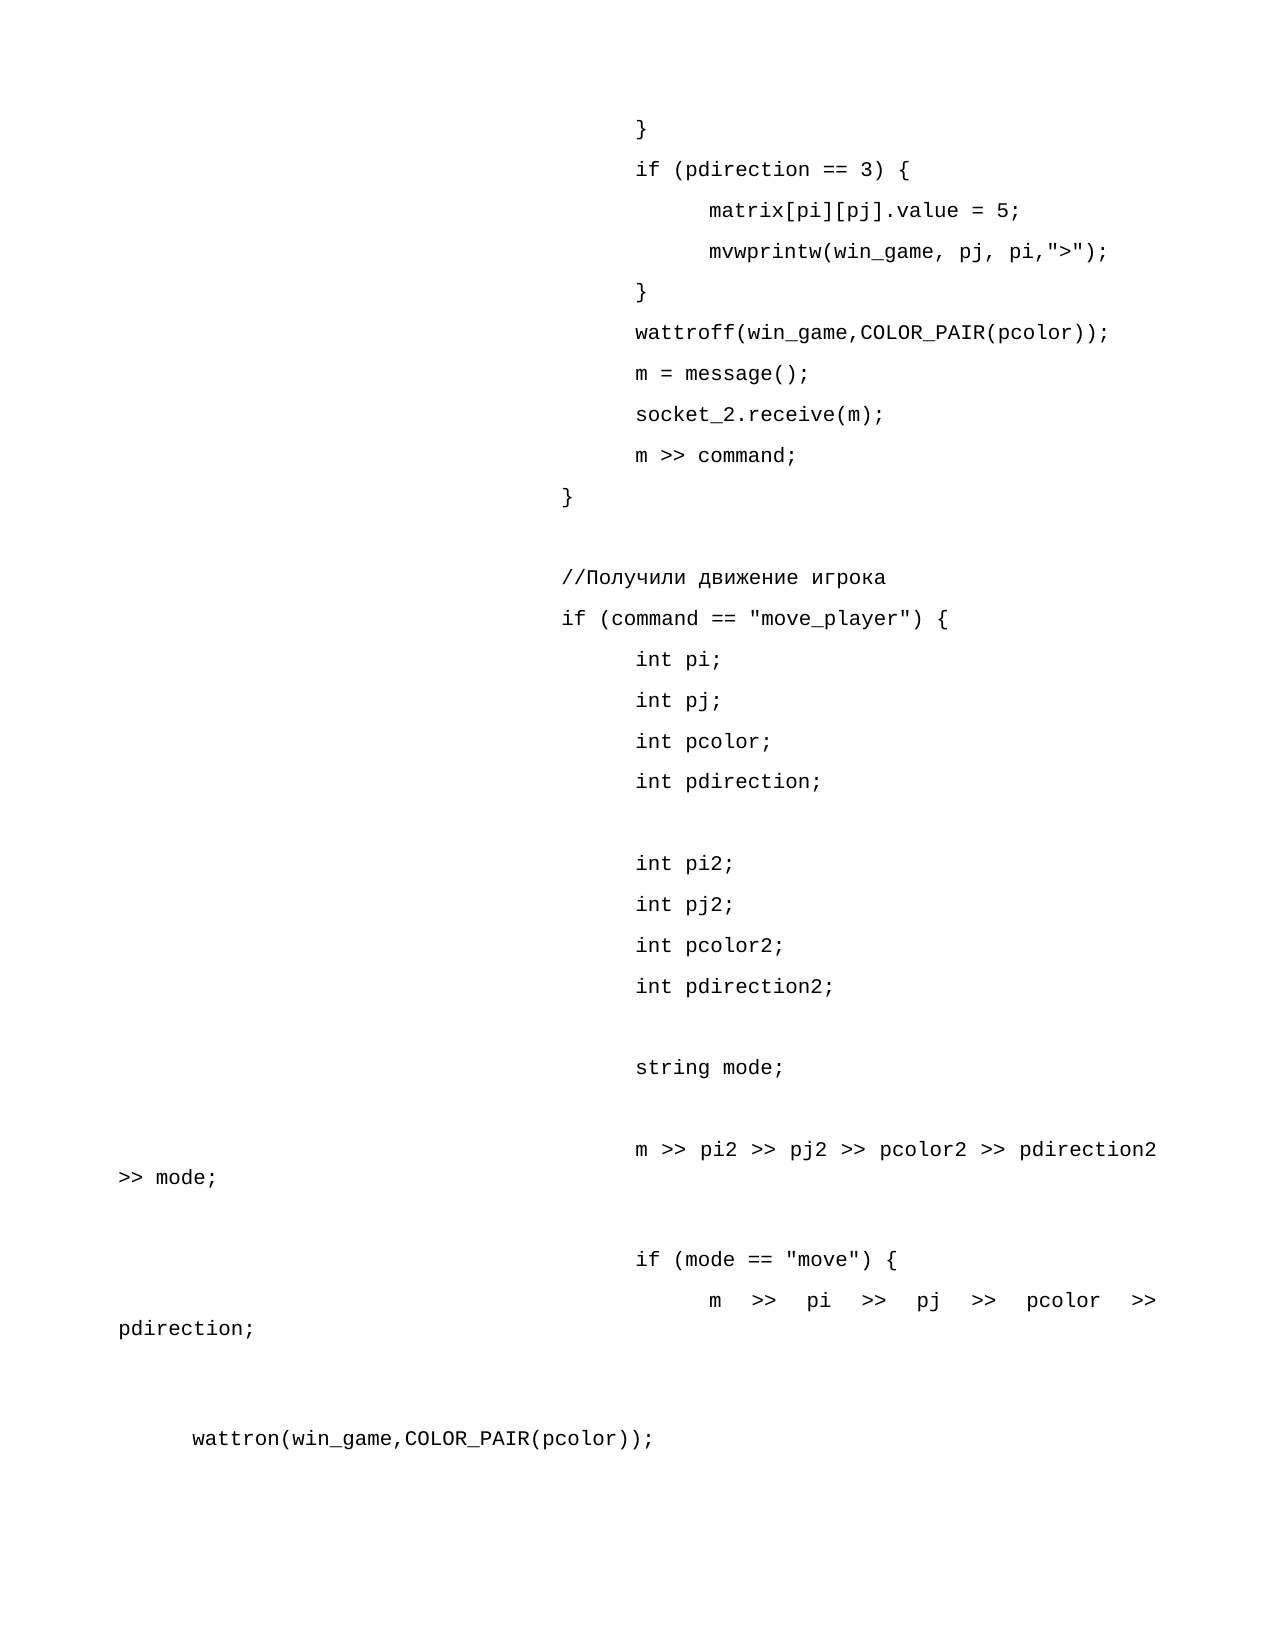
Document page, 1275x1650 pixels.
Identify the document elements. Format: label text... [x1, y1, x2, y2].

text int pcolor2; [118, 935, 1157, 958]
text int pj; [118, 690, 1157, 713]
text if (mode == "move") { [118, 1249, 1157, 1273]
text matrix[pi][pj].value = 5; [118, 200, 1157, 223]
text int pj2; [118, 894, 1157, 918]
text int pcolor; [118, 731, 1157, 754]
text m >> command; [118, 445, 1157, 468]
text m >> pi2 >> pj2 >> pcolor2 >> pdirection2 >> mode; [118, 1139, 1157, 1191]
text int pi; [118, 649, 1157, 673]
text wattron(win_game,COLOR_PAIR(pcolor)); [118, 1400, 1157, 1452]
text } [118, 486, 1157, 509]
text //Получили движение игрока [118, 567, 1157, 591]
text socket_2.receive(m); [118, 404, 1157, 428]
text m >> pi >> pj >> pcolor >> pdirection; [118, 1290, 1157, 1342]
text int pi2; [118, 853, 1157, 877]
text if (command == "move_player") { [118, 608, 1157, 632]
text mvwprintw(win_game, pj, pi,">"); [118, 241, 1157, 264]
text } [118, 118, 1157, 142]
text m = message(); [118, 363, 1157, 387]
text int pdirection2; [118, 976, 1157, 999]
text if (pdirection == 3) { [118, 159, 1157, 183]
text wattroff(win_game,COLOR_PAIR(pcolor)); [118, 322, 1157, 346]
text string mode; [118, 1057, 1157, 1081]
text int pdirection; [118, 771, 1157, 795]
text } [118, 281, 1157, 305]
